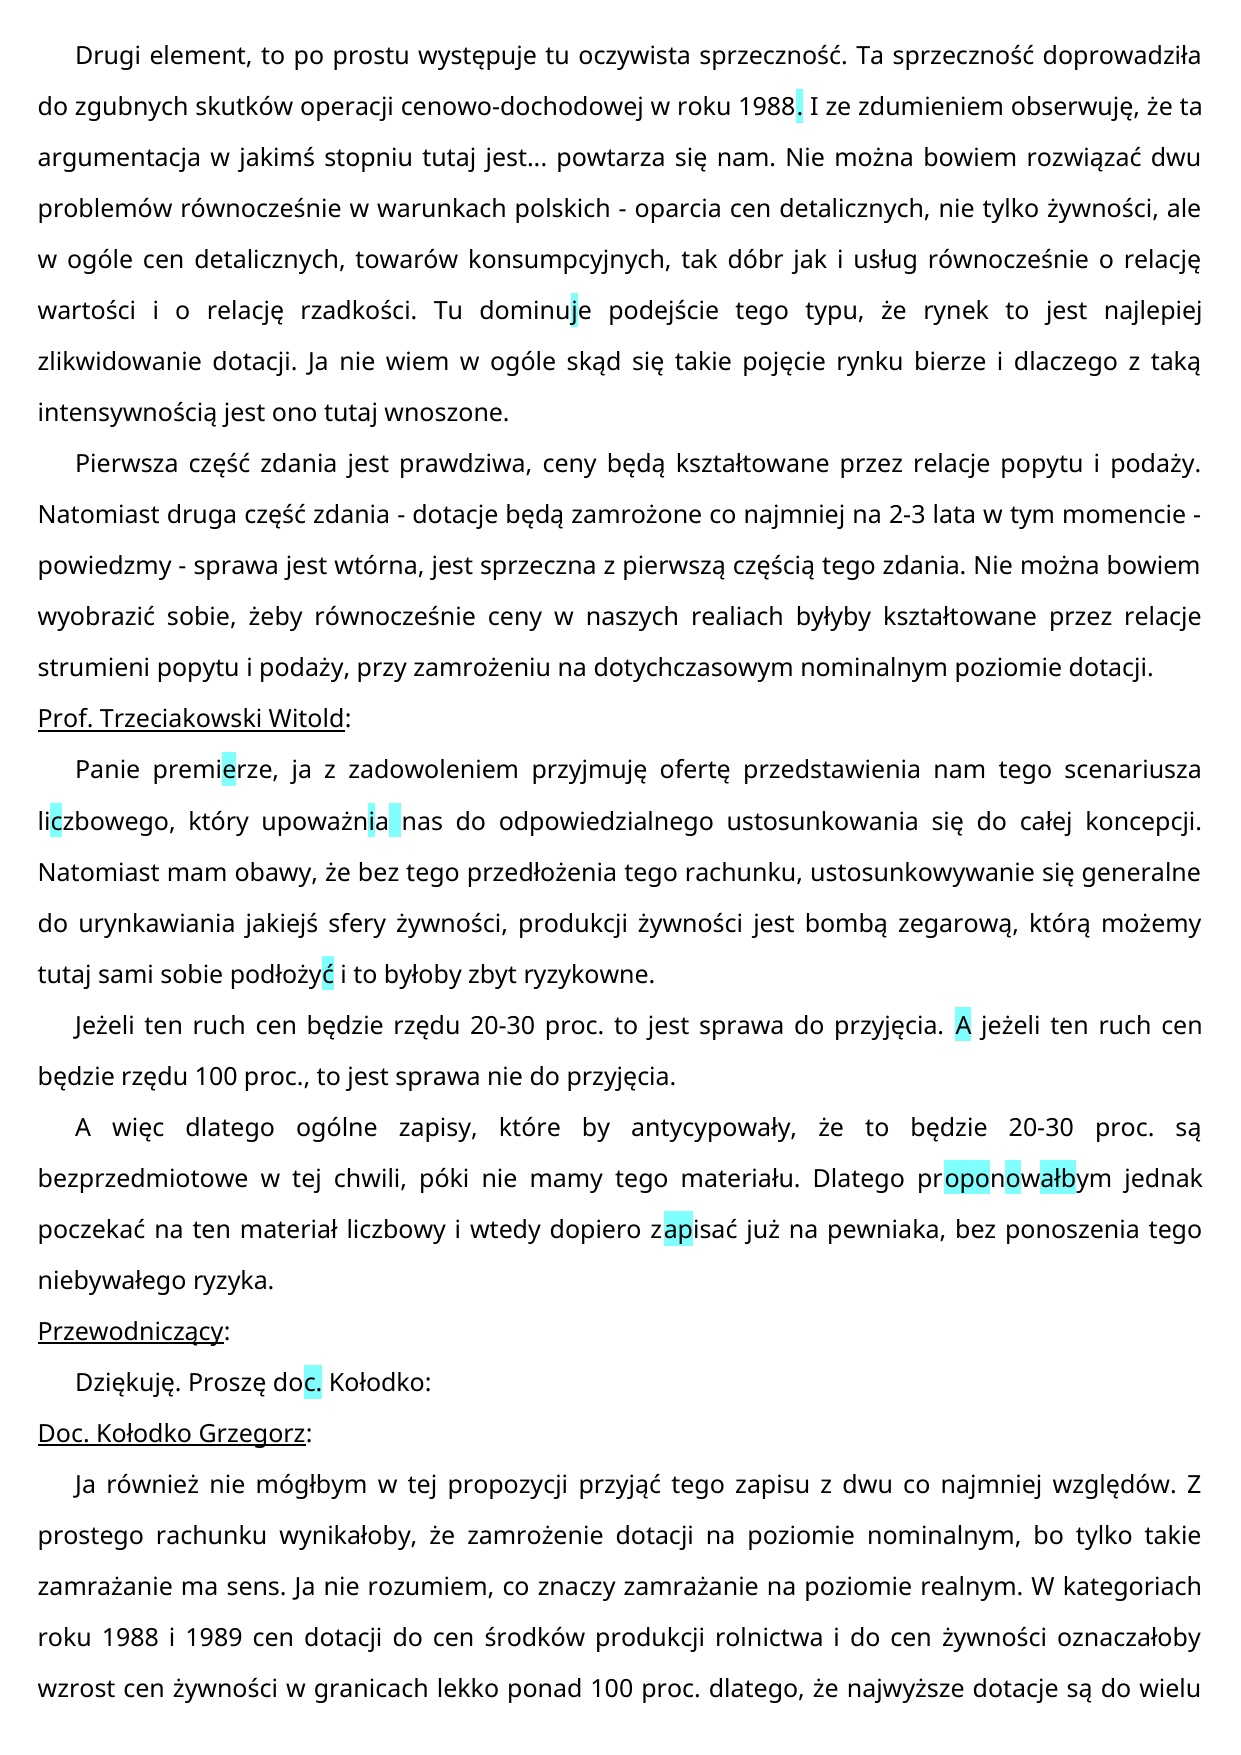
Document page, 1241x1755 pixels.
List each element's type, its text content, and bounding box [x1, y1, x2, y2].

text Drugi element, to po prostu występuje tu oczywista sprzeczność. Ta sprzeczność doprowadziła do zgubnych skutków operacji cenowo-dochodowej w roku 1988. I ze zdumieniem obserwuję, że ta argumentacja w jakimś stopniu tutaj jest... powtarza się nam. Nie można bowiem rozwiązać dwu problemów równocześnie w warunkach polskich - oparcia cen detalicznych, nie tylko żywności, ale w ogóle cen detalicznych, towarów konsumpcyjnych, tak dóbr jak i usług równocześnie o relację wartości i o relację rzadkości. Tu dominuje podejście tego typu, że rynek to jest najlepiej zlikwidowanie dotacji. Ja nie wiem w ogóle skąd się takie pojęcie rynku bierze i dlaczego z taką intensywnością jest ono tutaj wnoszone. [37, 37, 1203, 429]
text Pierwsza część zdania jest prawdziwa, ceny będą kształtowane przez relacje popytu i podaży. Natomiast druga część zdania - dotacje będą zamrożone co najmniej na 2-3 lata w tym momencie - powiedzmy - sprawa jest wtórna, jest sprzeczna z pierwszą częścią tego zdania. Nie można bowiem wyobrazić sobie, żeby równocześnie ceny w naszych realiach byłyby kształtowane przez relacje strumieni popytu i podaży, przy zamrożeniu na dotychczasowym nominalnym poziomie dotacji. [37, 446, 1203, 684]
text A więc dlatego ogólne zapisy, które by antycypowały, że to będzie 20-30 proc. są bezprzedmiotowe w tej chwili, póki nie mamy tego materiału. Dlatego proponowałbym jednak poczekać na ten materiał liczbowy i wtedy dopiero zapisać już na pewniaka, bez ponoszenia tego niebywałego ryzyka. [37, 1109, 1203, 1297]
text Dziękuję. Proszę doc. Kołodko: [37, 1364, 1203, 1399]
text Panie premierze, ja z zadowoleniem przyjmuję ofertę przedstawienia nam tego scenariusza liczbowego, który upoważnia nas do odpowiedzialnego ustosunkowania się do całej koncepcji. Natomiast mam obawy, że bez tego przedłożenia tego rachunku, ustosunkowywanie się generalne do urynkawiania jakiejś sfery żywności, produkcji żywności jest bombą zegarową, którą możemy tutaj sami sobie podłożyć i to byłoby zbyt ryzykowne. [37, 752, 1203, 990]
text Przewodniczący: [37, 1313, 1203, 1348]
subtitle Prof. Trzeciakowski Witold: [37, 701, 1203, 735]
text Ja również nie mógłbym w tej propozycji przyjąć tego zapisu z dwu co najmniej względów. Z prostego rachunku wynikałoby, że zamrożenie dotacji na poziomie nominalnym, bo tylko takie zamrażanie ma sens. Ja nie rozumiem, co znaczy zamrażanie na poziomie realnym. W kategoriach roku 1988 i 1989 cen dotacji do cen środków produkcji rolnictwa i do cen żywności oznaczałoby wzrost cen żywności w granicach lekko ponad 100 proc. dlatego, że najwyższe dotacje są do wielu [37, 1467, 1203, 1705]
text Jeżeli ten ruch cen będzie rzędu 20-30 proc. to jest sprawa do przyjęcia. A jeżeli ten ruch cen będzie rzędu 100 proc., to jest sprawa nie do przyjęcia. [37, 1007, 1203, 1092]
subtitle Doc. Kołodko Grzegorz: [37, 1416, 1203, 1450]
